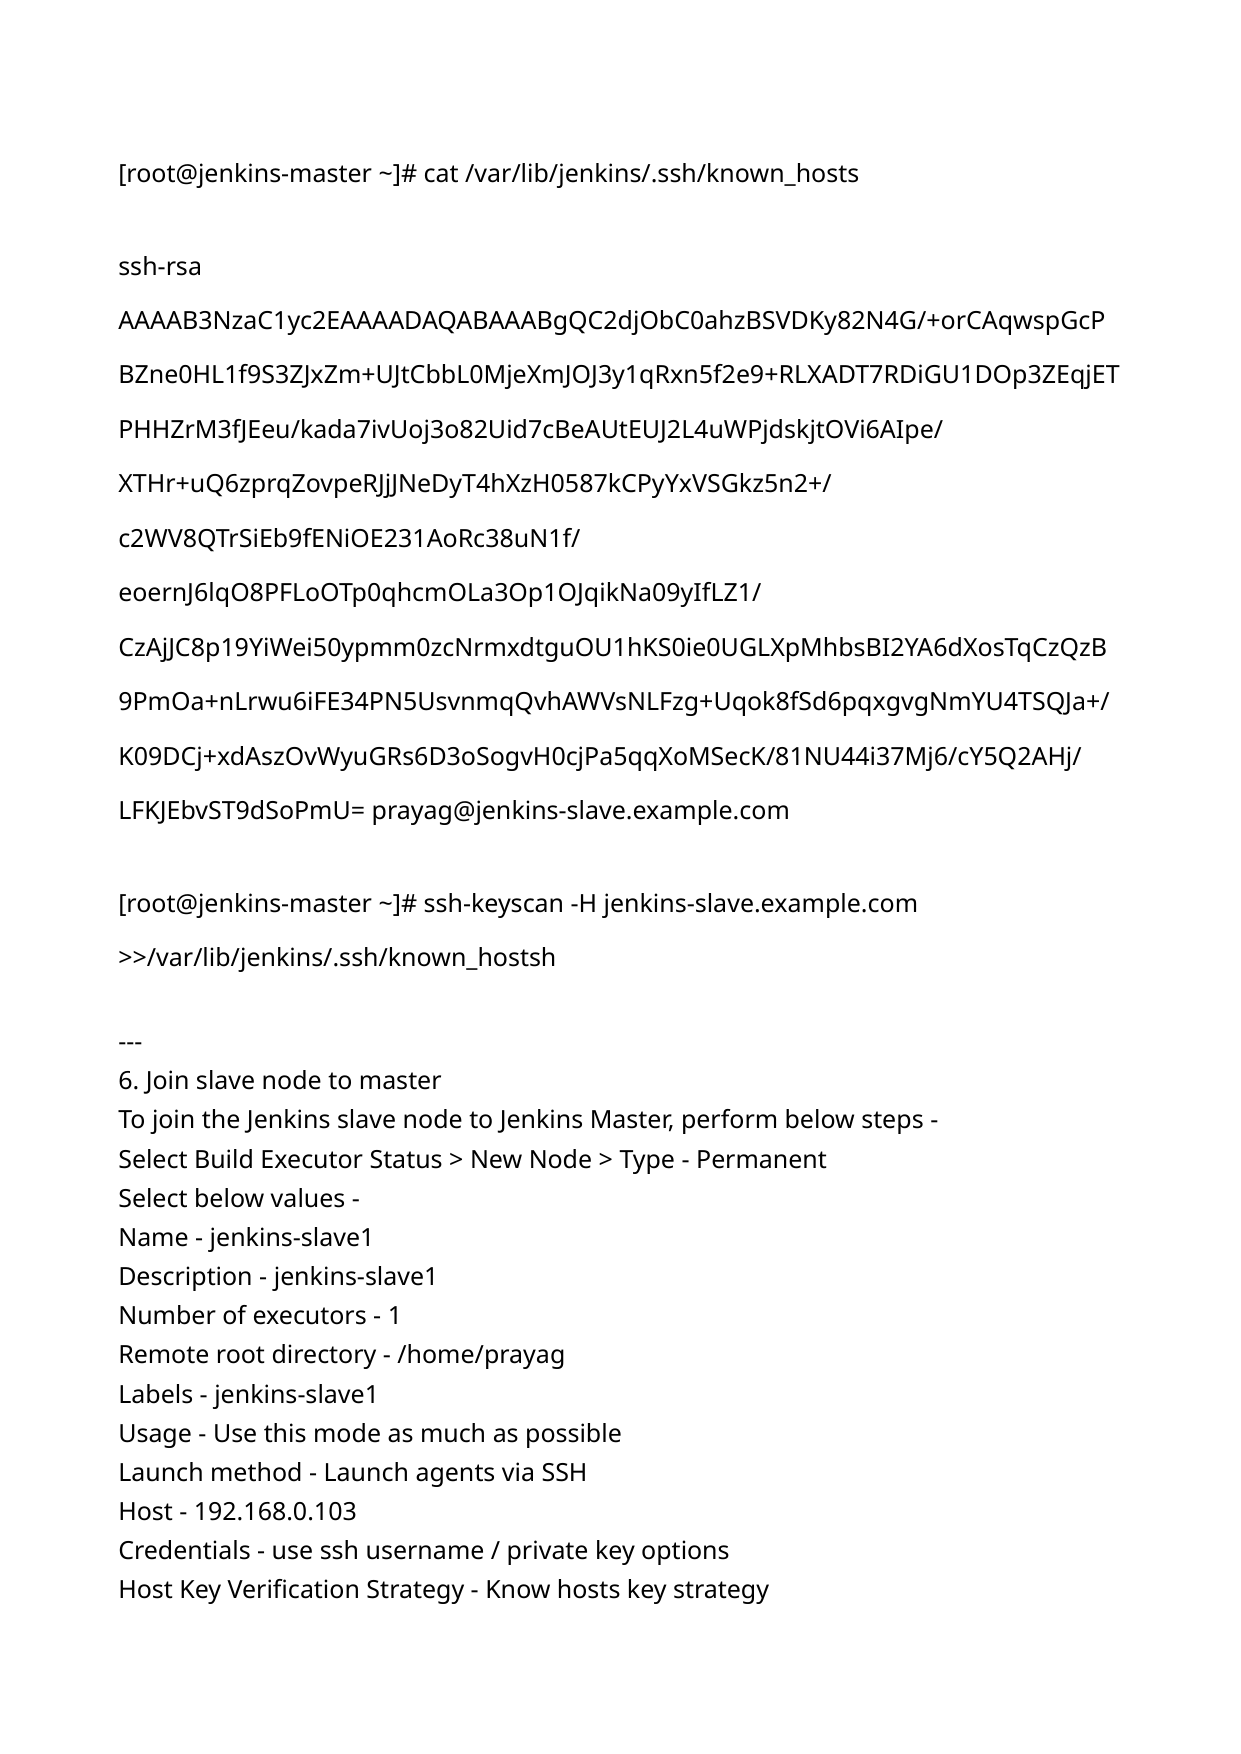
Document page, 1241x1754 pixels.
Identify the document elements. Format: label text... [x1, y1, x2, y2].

text Labels - jenkins-slave1 [118, 1376, 1122, 1410]
text Credentials - use ssh username / private key options [118, 1533, 1122, 1567]
text 6. Join slave node to master [118, 1063, 1122, 1097]
text To join the Jenkins slave node to Jenkins Master, perform below steps - [118, 1102, 1122, 1136]
text Select Build Executor Status > New Node > Type - Permanent [118, 1141, 1122, 1175]
text Host - 192.168.0.103 [118, 1494, 1122, 1528]
text [root@jenkins-master ~]# cat /var/lib/jenkins/.ssh/known_hosts [118, 156, 1122, 190]
text Description - jenkins-slave1 [118, 1259, 1122, 1293]
text Usage - Use this mode as much as possible [118, 1415, 1122, 1449]
text Select below values - [118, 1180, 1122, 1214]
text --- [118, 1024, 1122, 1058]
text Launch method - Launch agents via SSH [118, 1454, 1122, 1489]
text Name - jenkins-slave1 [118, 1219, 1122, 1254]
text [root@jenkins-master ~]# ssh-keyscan -H jenkins-slave.example.com >>/var/lib/jenkins/.ssh/known_hostsh [118, 885, 1122, 974]
text ssh-rsa AAAAB3NzaC1yc2EAAAADAQABAAABgQC2djObC0ahzBSVDKy82N4G/+orCAqwspGcPBZne0HL1f9S3ZJxZm+UJtCbbL0MjeXmJOJ3y1qRxn5f2e9+RLXADT7RDiGU1DOp3ZEqjETPHHZrM3fJEeu/kada7ivUoj3o82Uid7cBeAUtEUJ2L4uWPjdskjtOVi6AIpe/XTHr+uQ6zprqZovpeRJjJNeDyT4hXzH0587kCPyYxVSGkz5n2+/c2WV8QTrSiEb9fENiOE231AoRc38uN1f/eoernJ6lqO8PFLoOTp0qhcmOLa3Op1OJqikNa09yIfLZ1/CzAjJC8p19YiWei50ypmm0zcNrmxdtguOU1hKS0ie0UGLXpMhbsBI2YA6dXosTqCzQzB9PmOa+nLrwu6iFE34PN5UsvnmqQvhAWVsNLFzg+Uqok8fSd6pqxgvgNmYU4TSQJa+/K09DCj+xdAszOvWyuGRs6D3oSogvH0cjPa5qqXoMSecK/81NU44i37Mj6/cY5Q2AHj/LFKJEbvST9dSoPmU= prayag@jenkins-slave.example.com [118, 248, 1122, 827]
text Number of executors - 1 [118, 1298, 1122, 1332]
text Remote root directory - /home/prayag [118, 1337, 1122, 1371]
text Host Key Verification Strategy - Know hosts key strategy [118, 1572, 1122, 1606]
